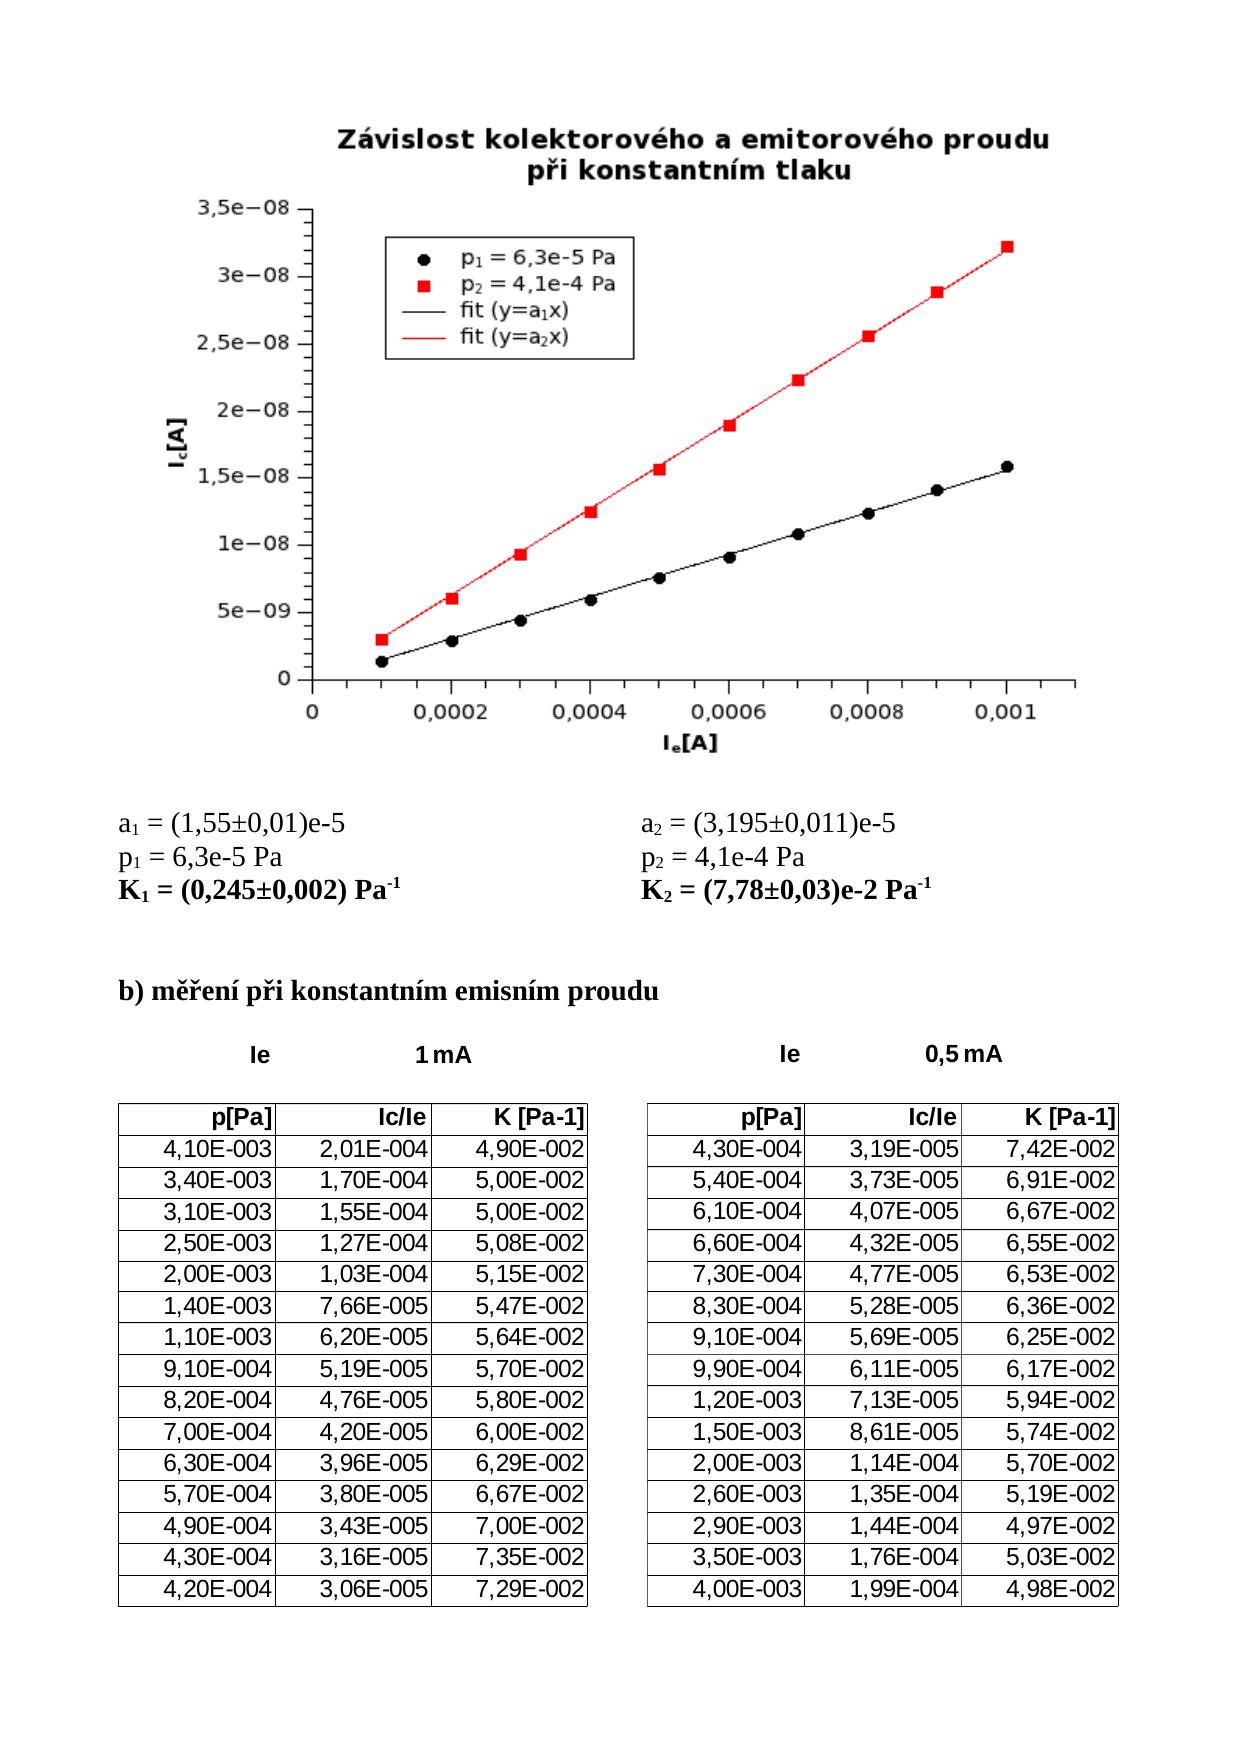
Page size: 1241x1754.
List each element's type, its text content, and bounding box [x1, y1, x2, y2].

text p1 = 6,3e-5 Pa p2 = 4,1e-4 Pa [118, 839, 1122, 872]
picture [156, 118, 1084, 772]
text K1 = (0,245±0,002) Pa-1 K2 = (7,78±0,03)e-2 Pa-1 [118, 872, 1122, 906]
text b) měření při konstantním emisním proudu [118, 973, 1122, 1007]
text a1 = (1,55±0,01)e-5 a2 = (3,195±0,011)e-5 [118, 805, 1122, 839]
